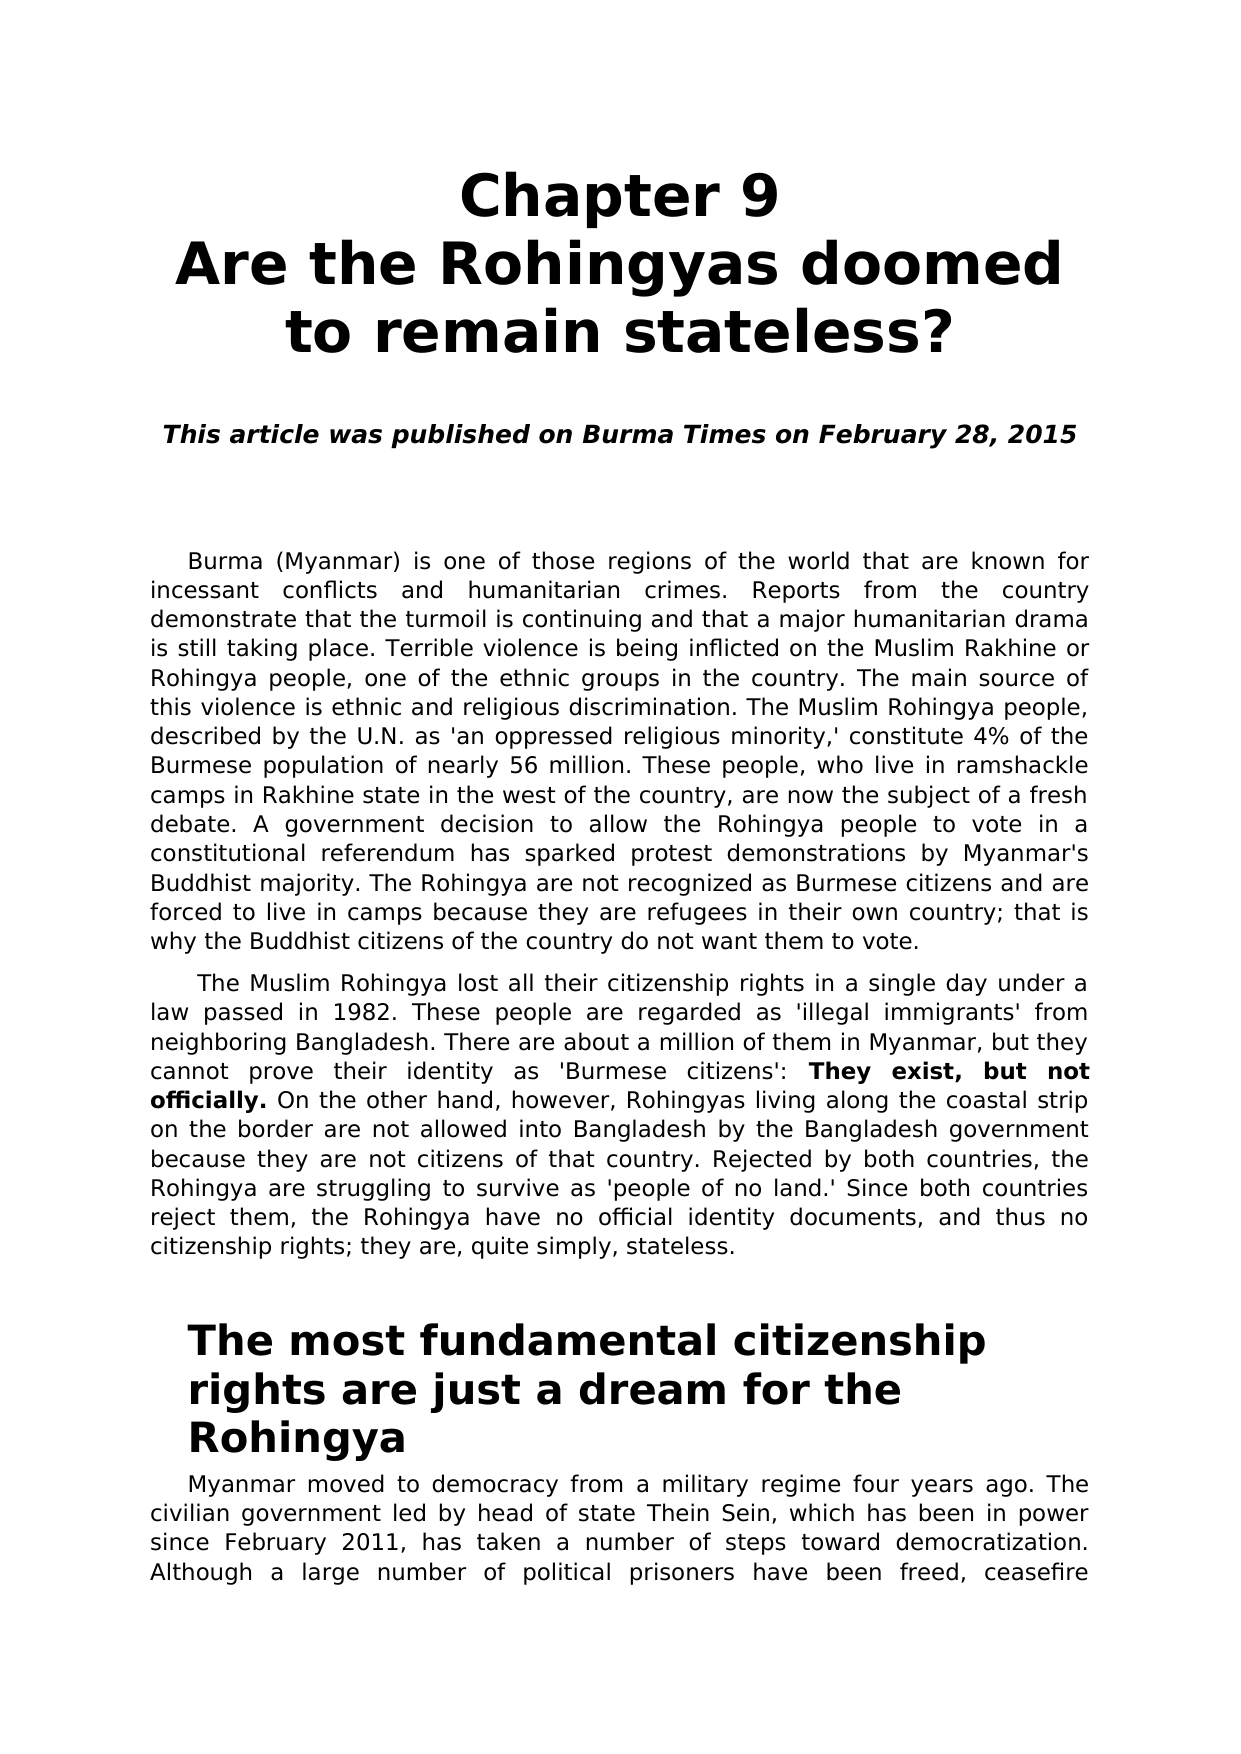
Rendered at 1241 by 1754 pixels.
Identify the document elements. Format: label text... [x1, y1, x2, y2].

text The Muslim Rohingya lost all their citizenship rights in a single day under a law passed in 1982. These people are regarded as 'illegal immigrants' from neighboring Bangladesh. There are about a million of them in Myanmar, but they cannot prove their identity as 'Burmese citizens': They exist, but not officially. On the other hand, however, Rohingyas living along the coastal strip on the border are not allowed into Bangladesh by the Bangladesh government because they are not citizens of that country. Rejected by both countries, the Rohingya are struggling to survive as 'people of no land.' Since both countries reject them, the Rohingya have no official identity documents, and thus no citizenship rights; they are, quite simply, stateless. [150, 970, 1090, 1260]
text Myanmar moved to democracy from a military regime four years ago. The civilian government led by head of state Thein Sein, which has been in power since February 2011, has taken a number of steps toward democratization. Although a large number of political prisoners have been freed, ceasefire [150, 1471, 1090, 1586]
subtitle The most fundamental citizenship rights are just a dream for the Rohingya [187, 1317, 1090, 1463]
text Burma (Myanmar) is one of those regions of the world that are known for incessant conflicts and humanitarian crimes. Reports from the country demonstrate that the turmoil is continuing and that a major humanitarian drama is still taking place. Terrible violence is being inflicted on the Muslim Rakhine or Rohingya people, one of the ethnic groups in the country. The main source of this violence is ethnic and religious discrimination. The Muslim Rohingya people, described by the U.N. as 'an oppressed religious minority,' constitute 4% of the Burmese population of nearly 56 million. These people, who live in ramshackle camps in Rakhine state in the west of the country, are now the subject of a fresh debate. A government decision to allow the Rohingya people to vote in a constitutional referendum has sparked protest demonstrations by Myanmar's Buddhist majority. The Rohingya are not recognized as Burmese citizens and are forced to live in camps because they are refugees in their own country; that is why the Buddhist citizens of the country do not want them to vote. [150, 548, 1090, 955]
text This article was published on Burma Times on February 28, 2015 [150, 421, 1090, 450]
subtitle Chapter 9 Are the Rohingyas doomed to remain stateless? [150, 162, 1090, 366]
